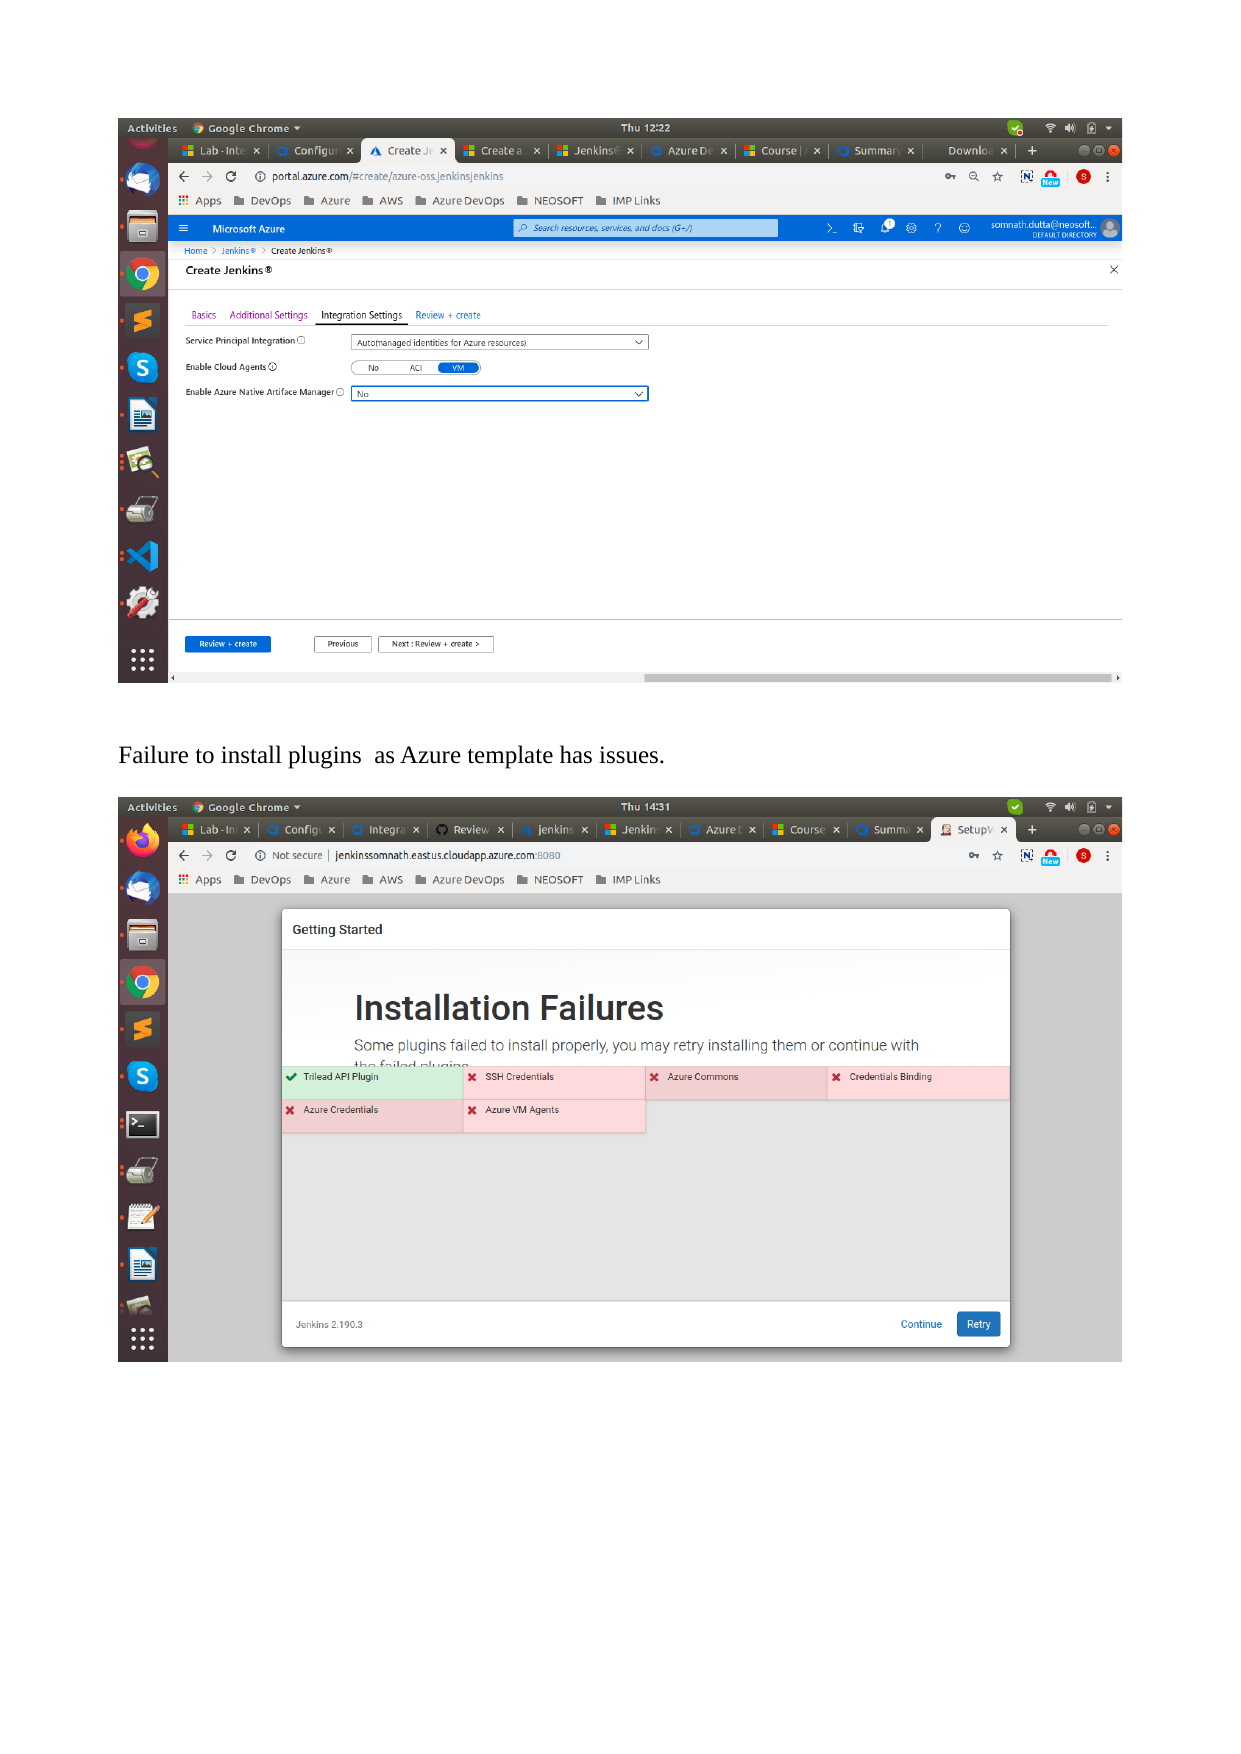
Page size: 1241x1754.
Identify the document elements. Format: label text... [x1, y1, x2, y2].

picture [118, 118, 1123, 683]
picture [118, 797, 1123, 1362]
text Failure to install plugins as Azure template has issues. [118, 740, 1122, 769]
